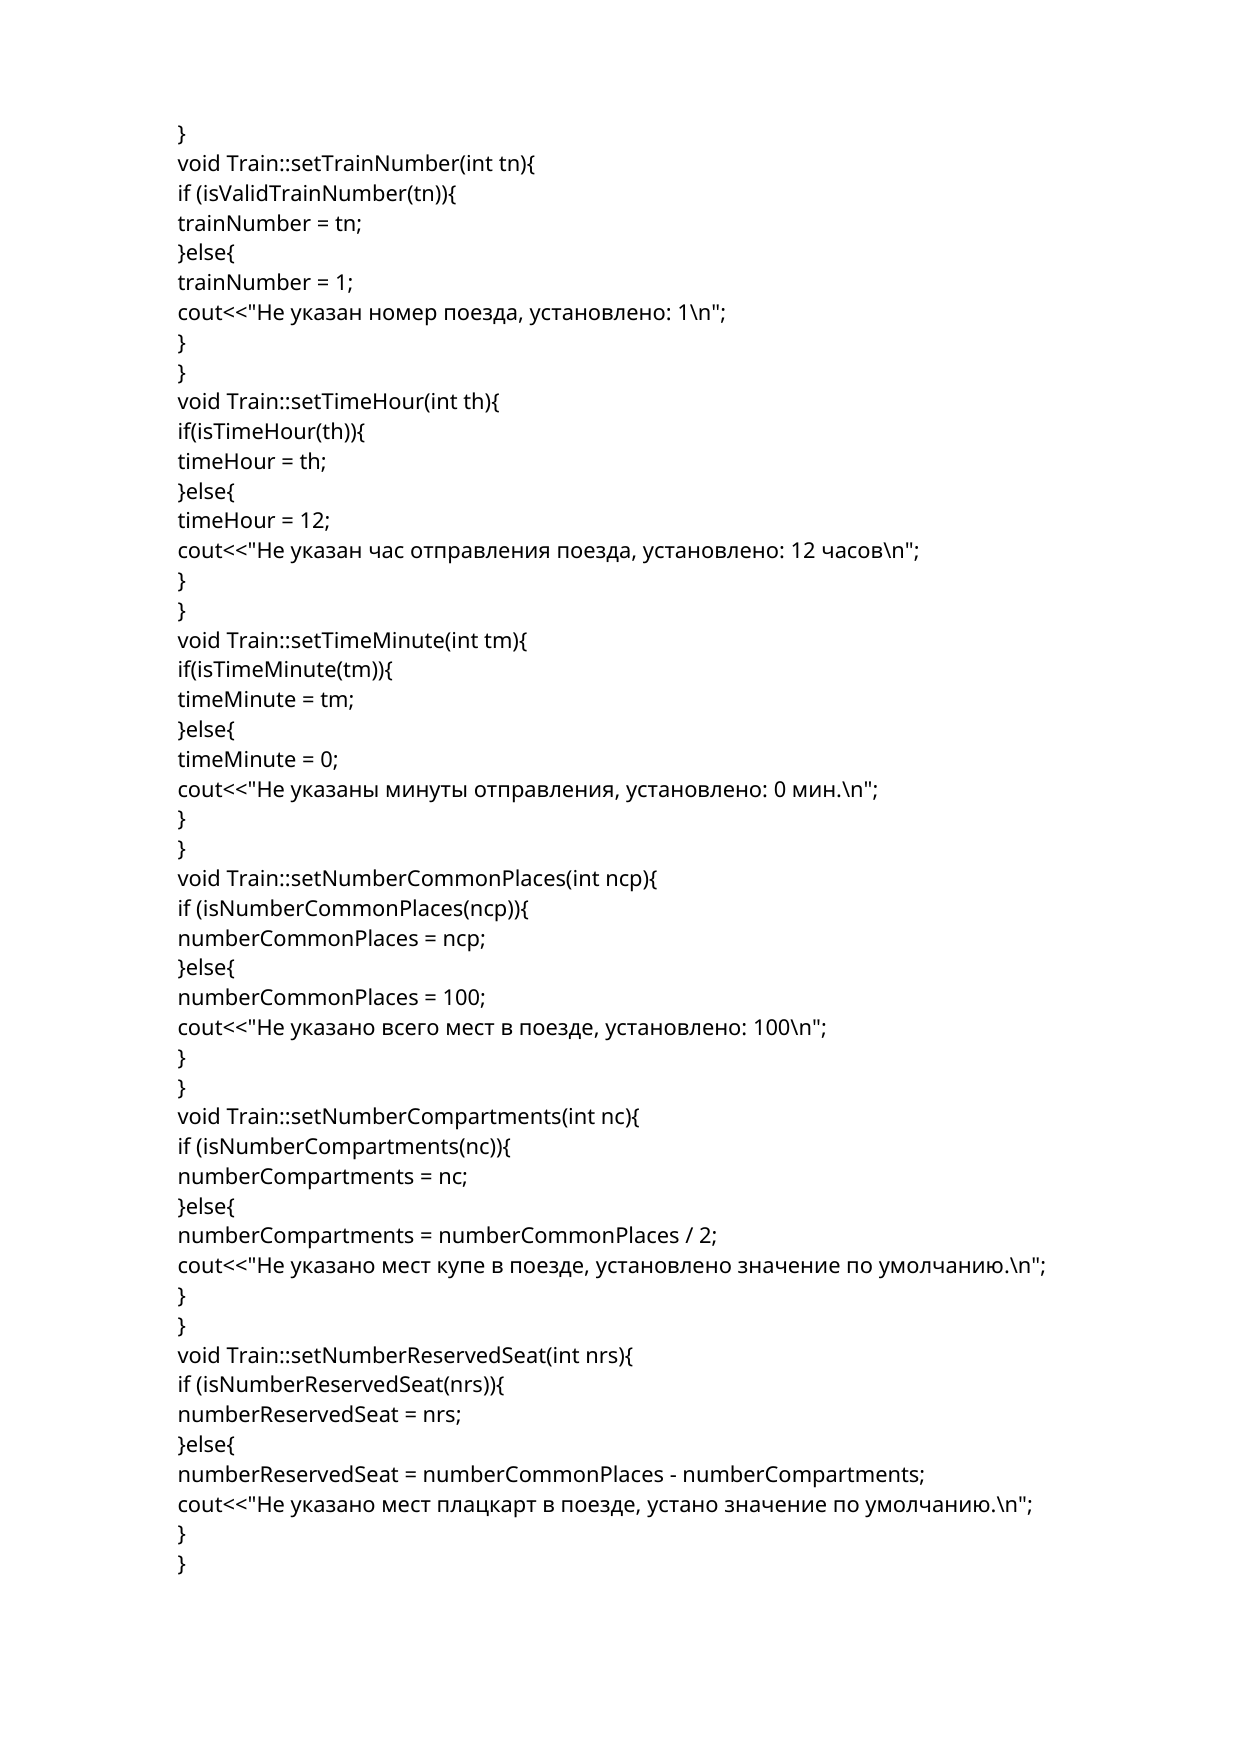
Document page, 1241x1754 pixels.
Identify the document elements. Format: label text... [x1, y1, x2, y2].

text if (isNumberReservedSeat(nrs)){ [177, 1369, 1152, 1399]
text cout<<"Не указан номер поезда, установлено: 1\n"; [177, 297, 1152, 327]
text } [177, 565, 1152, 595]
text }else{ [177, 1429, 1152, 1459]
text }else{ [177, 237, 1152, 267]
text } [177, 833, 1152, 863]
text void Train::setTimeMinute(int tm){ [177, 624, 1152, 654]
text }else{ [177, 1191, 1152, 1220]
text } [177, 1042, 1152, 1071]
text } [177, 1071, 1152, 1101]
text if(isTimeHour(th)){ [177, 416, 1152, 446]
text numberCommonPlaces = ncp; [177, 922, 1152, 952]
text } [177, 356, 1152, 386]
text numberCompartments = nc; [177, 1161, 1152, 1191]
text void Train::setTimeHour(int th){ [177, 386, 1152, 416]
text trainNumber = tn; [177, 207, 1152, 237]
text }else{ [177, 476, 1152, 505]
text void Train::setNumberCommonPlaces(int ncp){ [177, 863, 1152, 893]
text } [177, 1548, 1152, 1578]
text if (isNumberCompartments(nc)){ [177, 1131, 1152, 1161]
text if (isValidTrainNumber(tn)){ [177, 178, 1152, 207]
text }else{ [177, 714, 1152, 744]
text cout<<"Не указано мест плацкарт в поезде, устано значение по умолчанию.\n"; [177, 1488, 1152, 1518]
text void Train::setNumberReservedSeat(int nrs){ [177, 1339, 1152, 1369]
text if(isTimeMinute(tm)){ [177, 654, 1152, 684]
text } [177, 118, 1152, 148]
text numberCommonPlaces = 100; [177, 982, 1152, 1012]
text if (isNumberCommonPlaces(ncp)){ [177, 893, 1152, 922]
text cout<<"Не указано мест купе в поезде, установлено значение по умолчанию.\n"; [177, 1250, 1152, 1280]
text } [177, 1310, 1152, 1339]
text } [177, 803, 1152, 833]
text numberCompartments = numberCommonPlaces / 2; [177, 1220, 1152, 1250]
text numberReservedSeat = numberCommonPlaces - numberCompartments; [177, 1459, 1152, 1488]
text trainNumber = 1; [177, 267, 1152, 297]
text cout<<"Не указан час отправления поезда, установлено: 12 часов\n"; [177, 535, 1152, 565]
text void Train::setTrainNumber(int tn){ [177, 148, 1152, 178]
text cout<<"Не указаны минуты отправления, установлено: 0 мин.\n"; [177, 773, 1152, 803]
text timeHour = 12; [177, 505, 1152, 535]
text }else{ [177, 952, 1152, 982]
text timeMinute = tm; [177, 684, 1152, 714]
text } [177, 1280, 1152, 1310]
text } [177, 1518, 1152, 1548]
text cout<<"Не указано всего мест в поезде, установлено: 100\n"; [177, 1012, 1152, 1042]
text } [177, 595, 1152, 624]
text numberReservedSeat = nrs; [177, 1399, 1152, 1429]
text timeHour = th; [177, 446, 1152, 476]
text void Train::setNumberCompartments(int nc){ [177, 1101, 1152, 1131]
text } [177, 327, 1152, 356]
text timeMinute = 0; [177, 744, 1152, 773]
